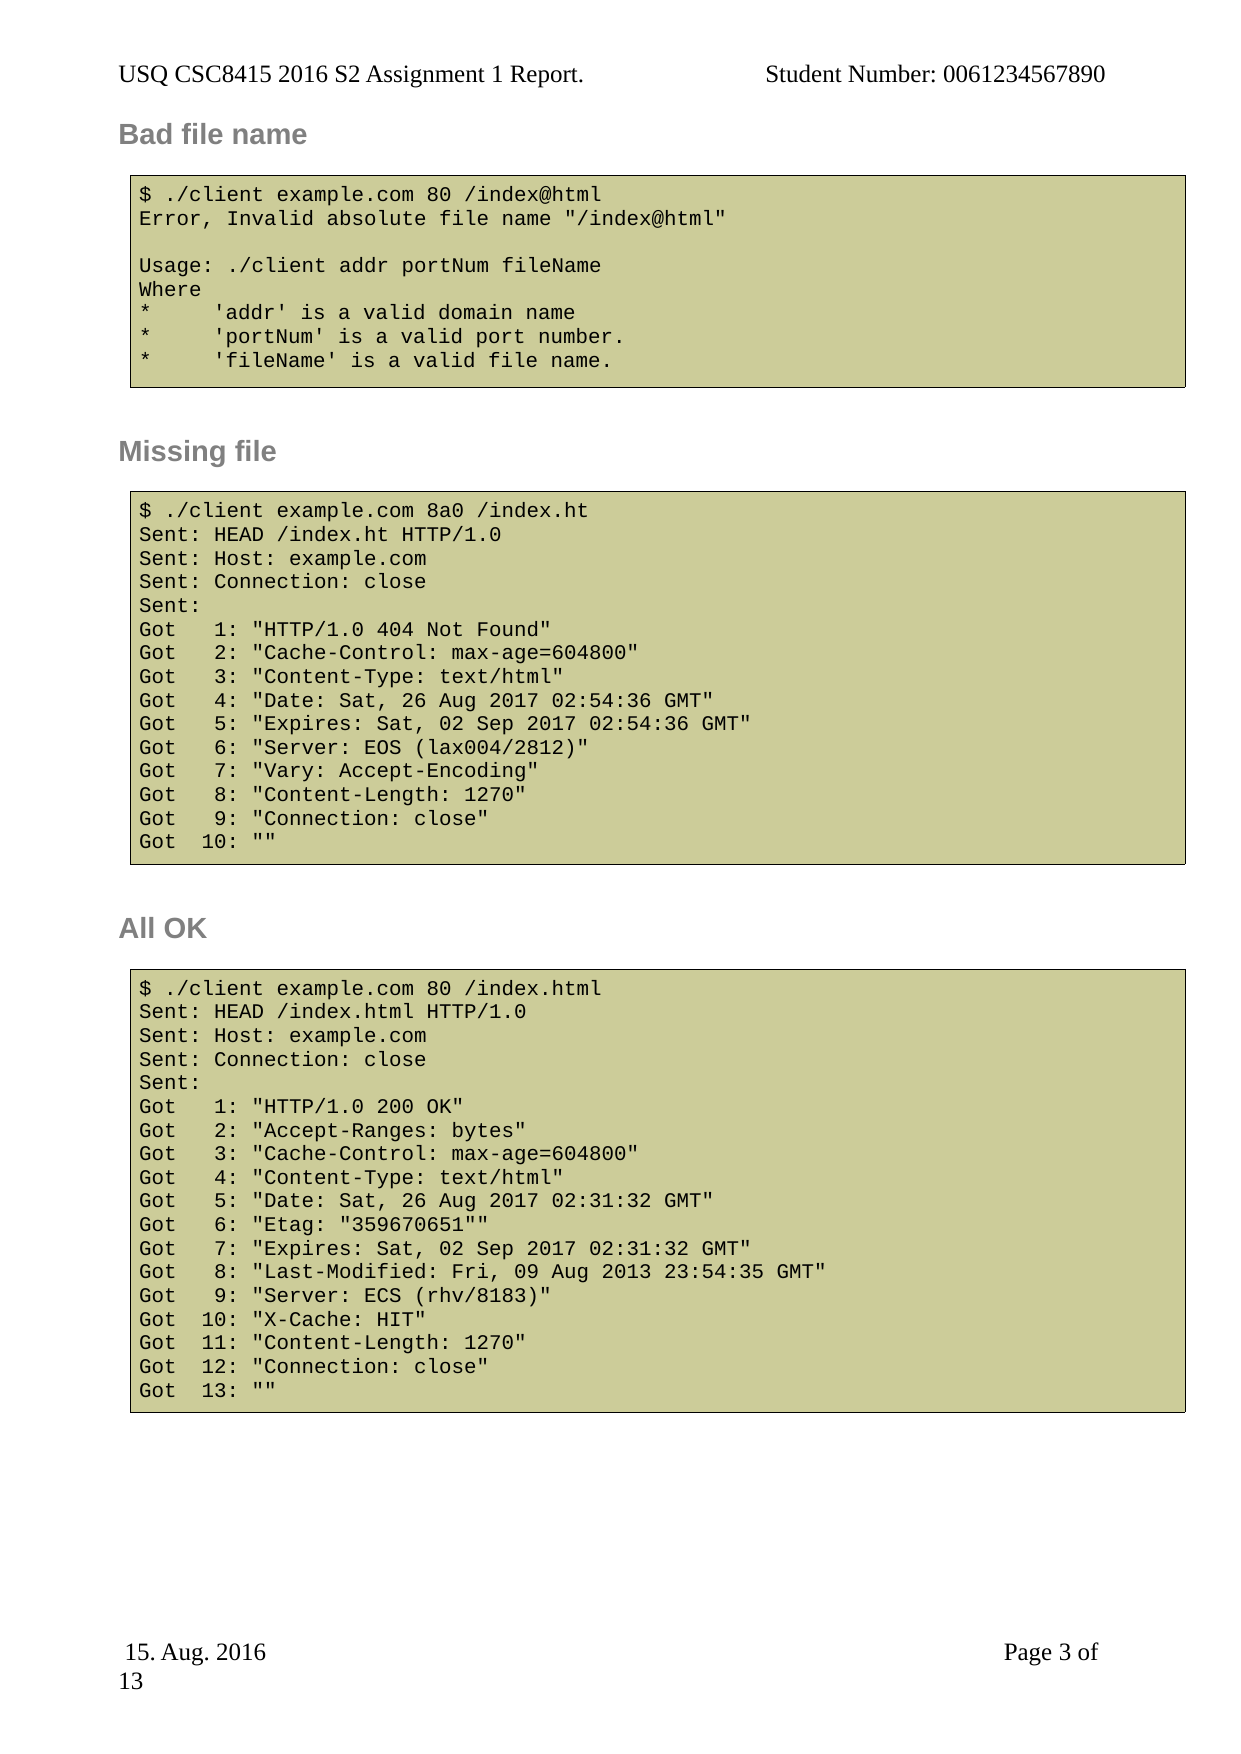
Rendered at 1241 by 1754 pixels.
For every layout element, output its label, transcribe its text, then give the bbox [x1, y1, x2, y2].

text Got 6: "Etag: "359670651"" [139, 1214, 1176, 1238]
text Got 10: "X-Cache: HIT" [139, 1309, 1176, 1332]
text Got 4: "Content-Type: text/html" [139, 1167, 1176, 1191]
text $ ./client example.com 80 /index@html [139, 184, 1176, 208]
text Got 7: "Vary: Accept-Encoding" [139, 761, 1176, 784]
text Usage: ./client addr portNum fileName [139, 255, 1176, 279]
text Where [139, 279, 1176, 302]
text Got 8: "Content-Length: 1270" [139, 784, 1176, 808]
text $ ./client example.com 8a0 /index.ht [139, 500, 1176, 524]
text Got 11: "Content-Length: 1270" [139, 1332, 1176, 1356]
text Sent: Connection: close [139, 1049, 1176, 1072]
text Got 3: "Content-Type: text/html" [139, 666, 1176, 689]
text Got 9: "Server: ECS (rhv/8183)" [139, 1285, 1176, 1309]
text Got 9: "Connection: close" [139, 808, 1176, 831]
text Sent: HEAD /index.html HTTP/1.0 [139, 1001, 1176, 1025]
text Got 2: "Accept-Ranges: bytes" [139, 1119, 1176, 1143]
text * 'fileName' is a valid file name. [139, 350, 1176, 373]
text Sent: [139, 1072, 1176, 1096]
subtitle All OK [118, 911, 1122, 944]
text Got 2: "Cache-Control: max-age=604800" [139, 642, 1176, 666]
text Sent: Host: example.com [139, 548, 1176, 571]
text Got 8: "Last-Modified: Fri, 09 Aug 2013 23:54:35 GMT" [139, 1261, 1176, 1285]
text Got 4: "Date: Sat, 26 Aug 2017 02:54:36 GMT" [139, 689, 1176, 713]
text Error, Invalid absolute file name "/index@html" [139, 208, 1176, 231]
text Got 5: "Expires: Sat, 02 Sep 2017 02:54:36 GMT" [139, 713, 1176, 737]
text Got 12: "Connection: close" [139, 1356, 1176, 1380]
text Got 13: "" [139, 1380, 1176, 1403]
subtitle Missing file [118, 433, 1122, 467]
text * 'addr' is a valid domain name [139, 302, 1176, 326]
text Sent: Host: example.com [139, 1025, 1176, 1049]
text Got 1: "HTTP/1.0 404 Not Found" [139, 619, 1176, 642]
text Sent: HEAD /index.ht HTTP/1.0 [139, 524, 1176, 548]
text Sent: [139, 595, 1176, 619]
text Got 10: "" [139, 831, 1176, 855]
text * 'portNum' is a valid port number. [139, 326, 1176, 350]
text Sent: Connection: close [139, 571, 1176, 595]
text Got 1: "HTTP/1.0 200 OK" [139, 1096, 1176, 1119]
text Got 7: "Expires: Sat, 02 Sep 2017 02:31:32 GMT" [139, 1238, 1176, 1261]
text Got 5: "Date: Sat, 26 Aug 2017 02:31:32 GMT" [139, 1191, 1176, 1214]
text Got 6: "Server: EOS (lax004/2812)" [139, 737, 1176, 761]
text $ ./client example.com 80 /index.html [139, 978, 1176, 1001]
subtitle Bad file name [118, 117, 1122, 151]
text Got 3: "Cache-Control: max-age=604800" [139, 1143, 1176, 1167]
